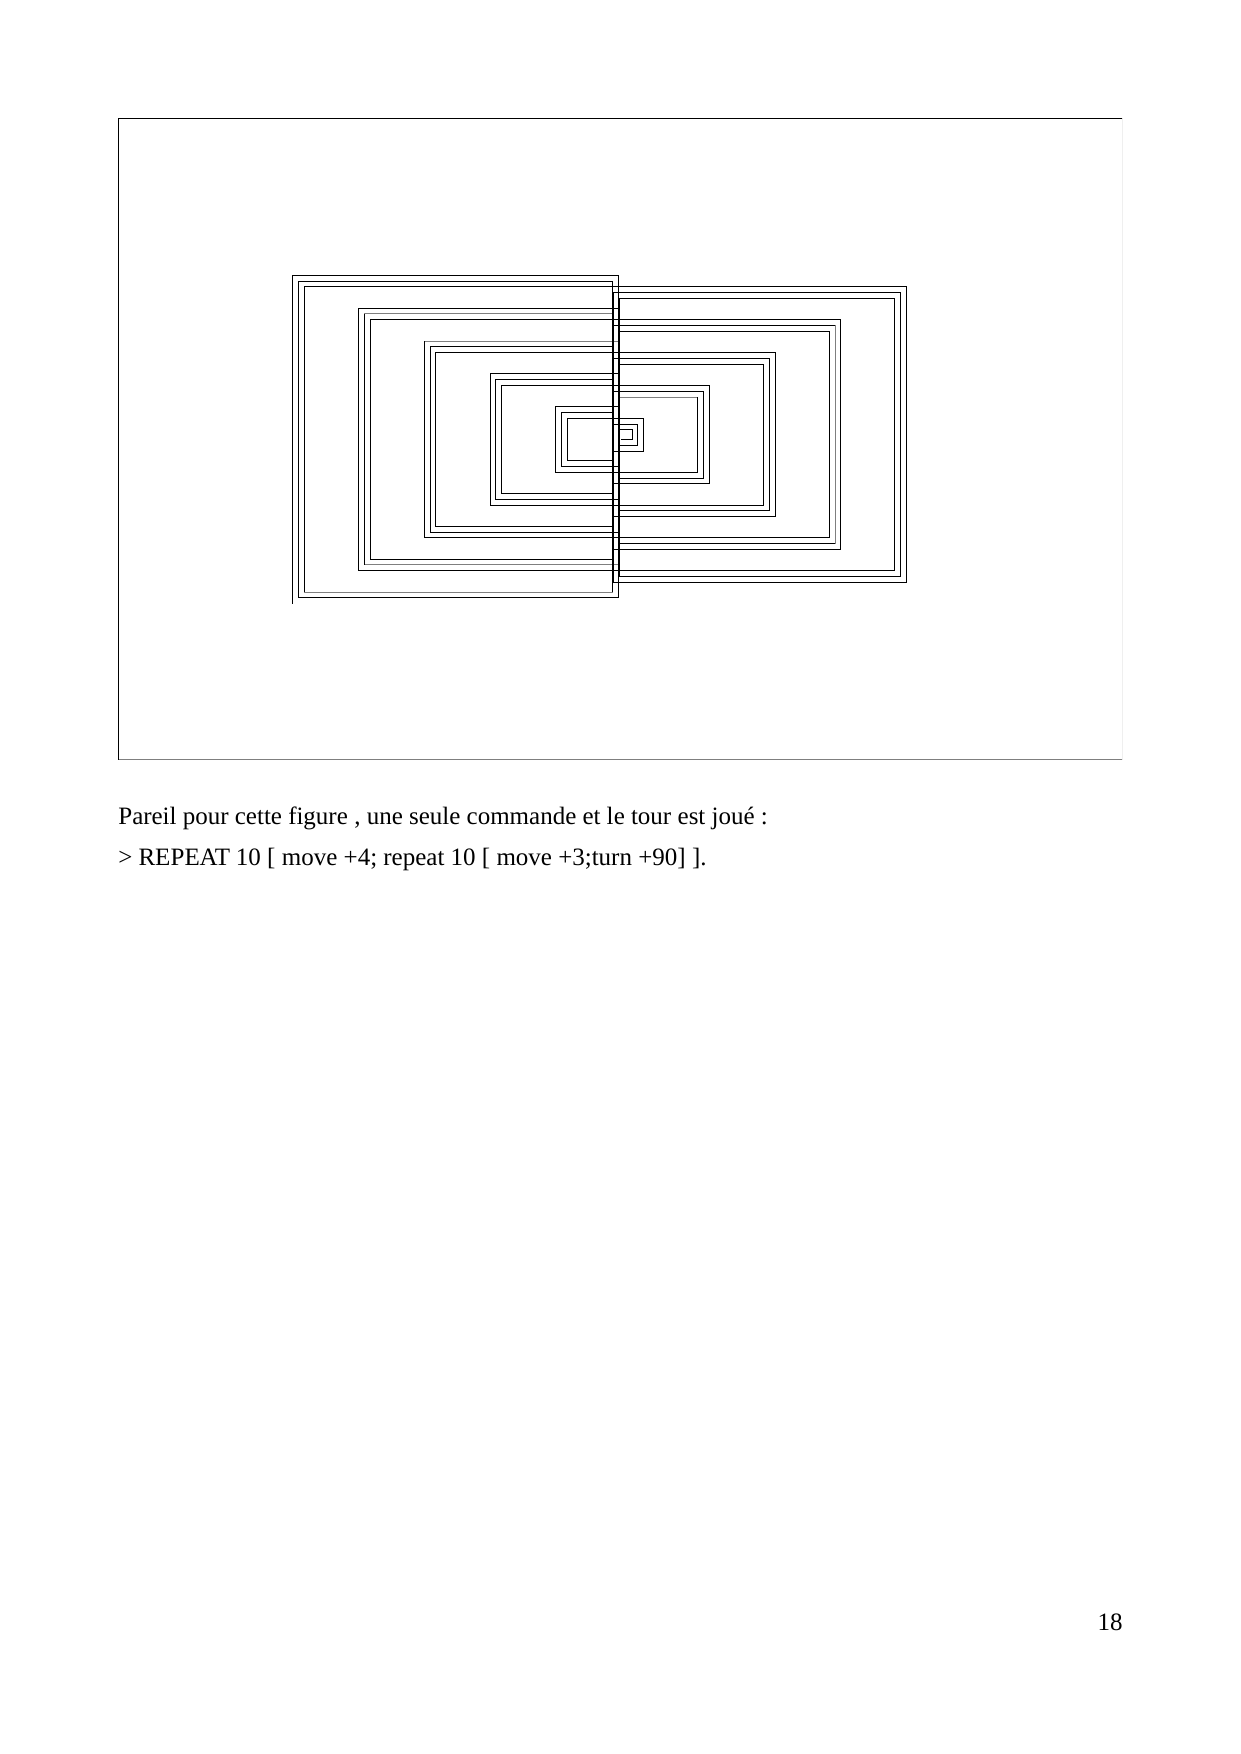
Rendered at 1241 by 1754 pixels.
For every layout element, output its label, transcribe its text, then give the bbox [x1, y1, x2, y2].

text Pareil pour cette figure , une seule commande et le tour est joué : [118, 801, 1122, 830]
picture [118, 118, 1123, 760]
text > REPEAT 10 [ move +4; repeat 10 [ move +3;turn +90] ]. [118, 842, 1122, 871]
